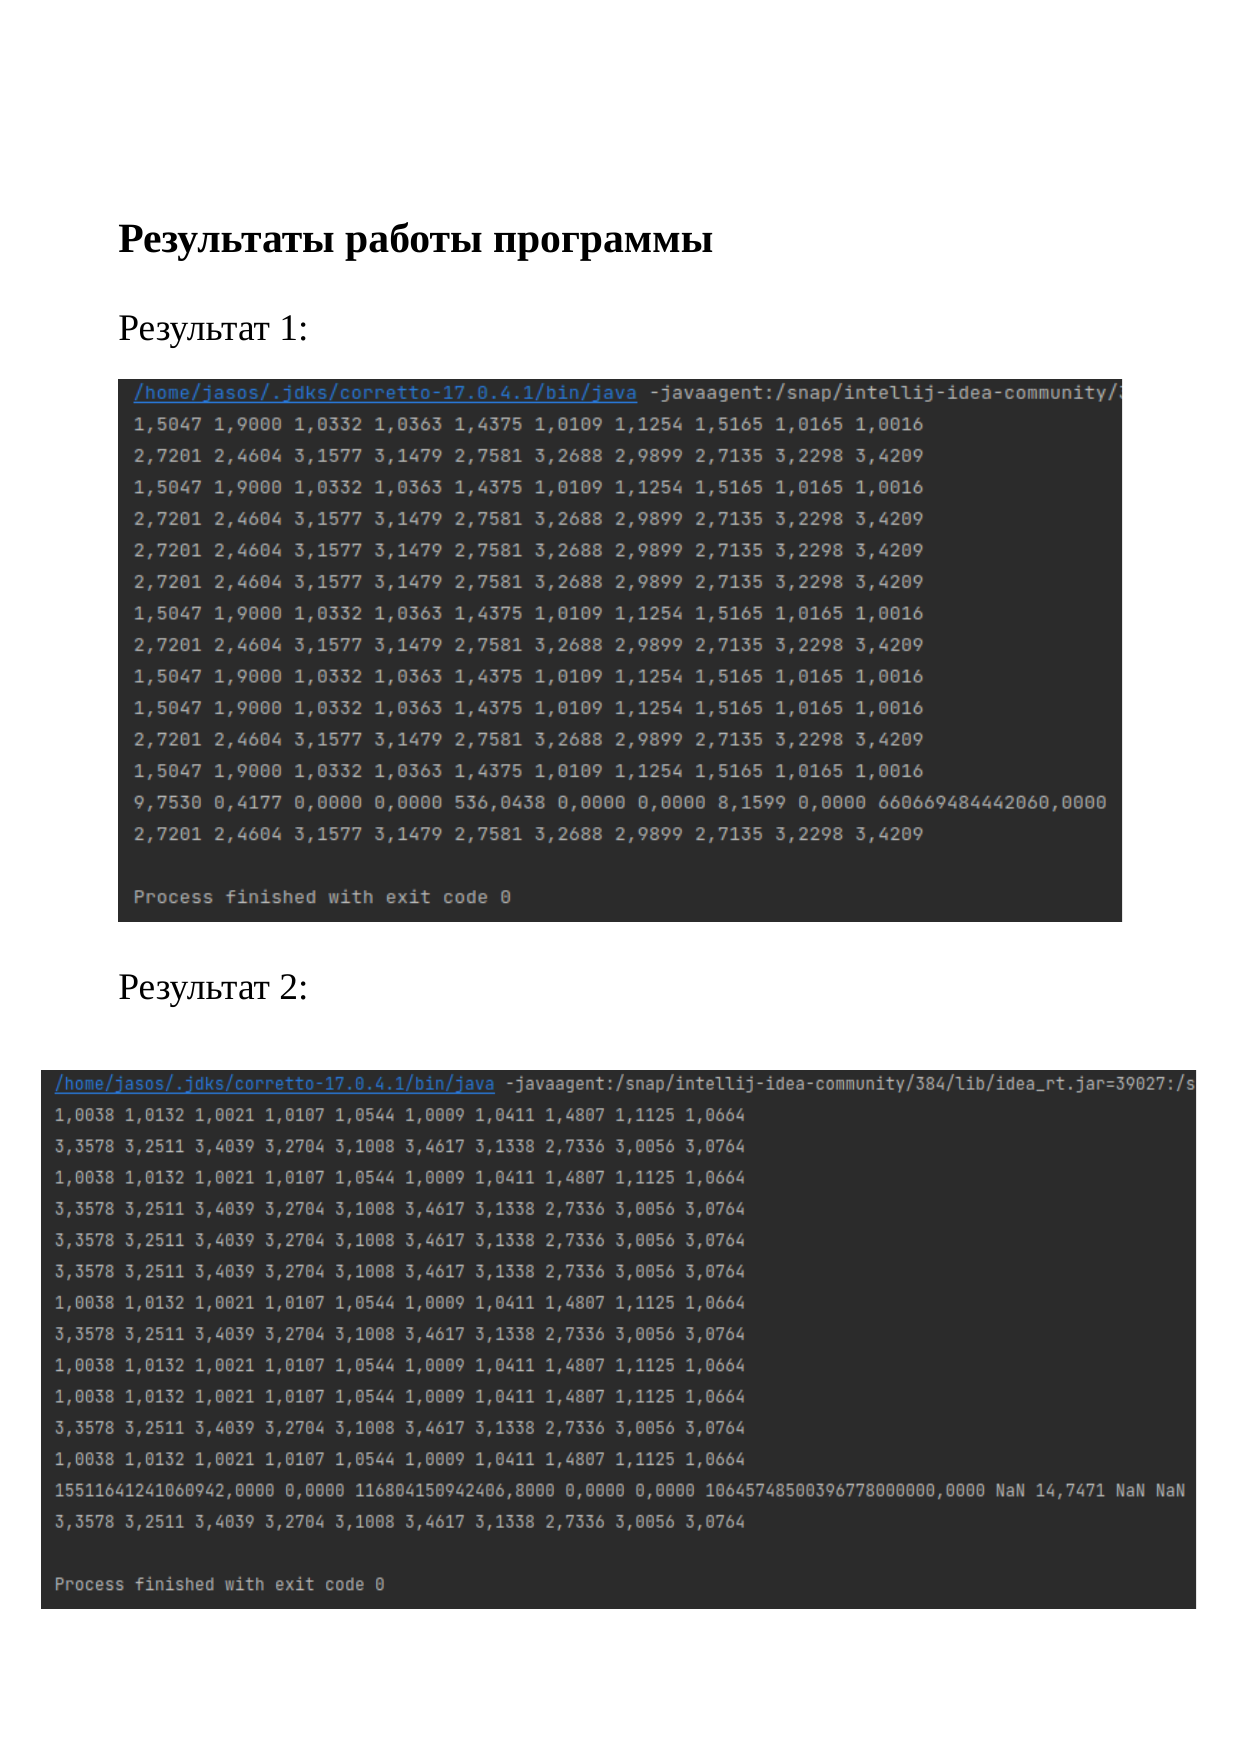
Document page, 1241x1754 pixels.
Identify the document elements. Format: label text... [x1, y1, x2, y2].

text Результат 2: [118, 965, 1122, 1008]
picture [118, 379, 1123, 922]
text Результат 1: [118, 305, 1122, 348]
text Результаты работы программы [118, 214, 1122, 262]
picture [41, 1070, 1197, 1609]
